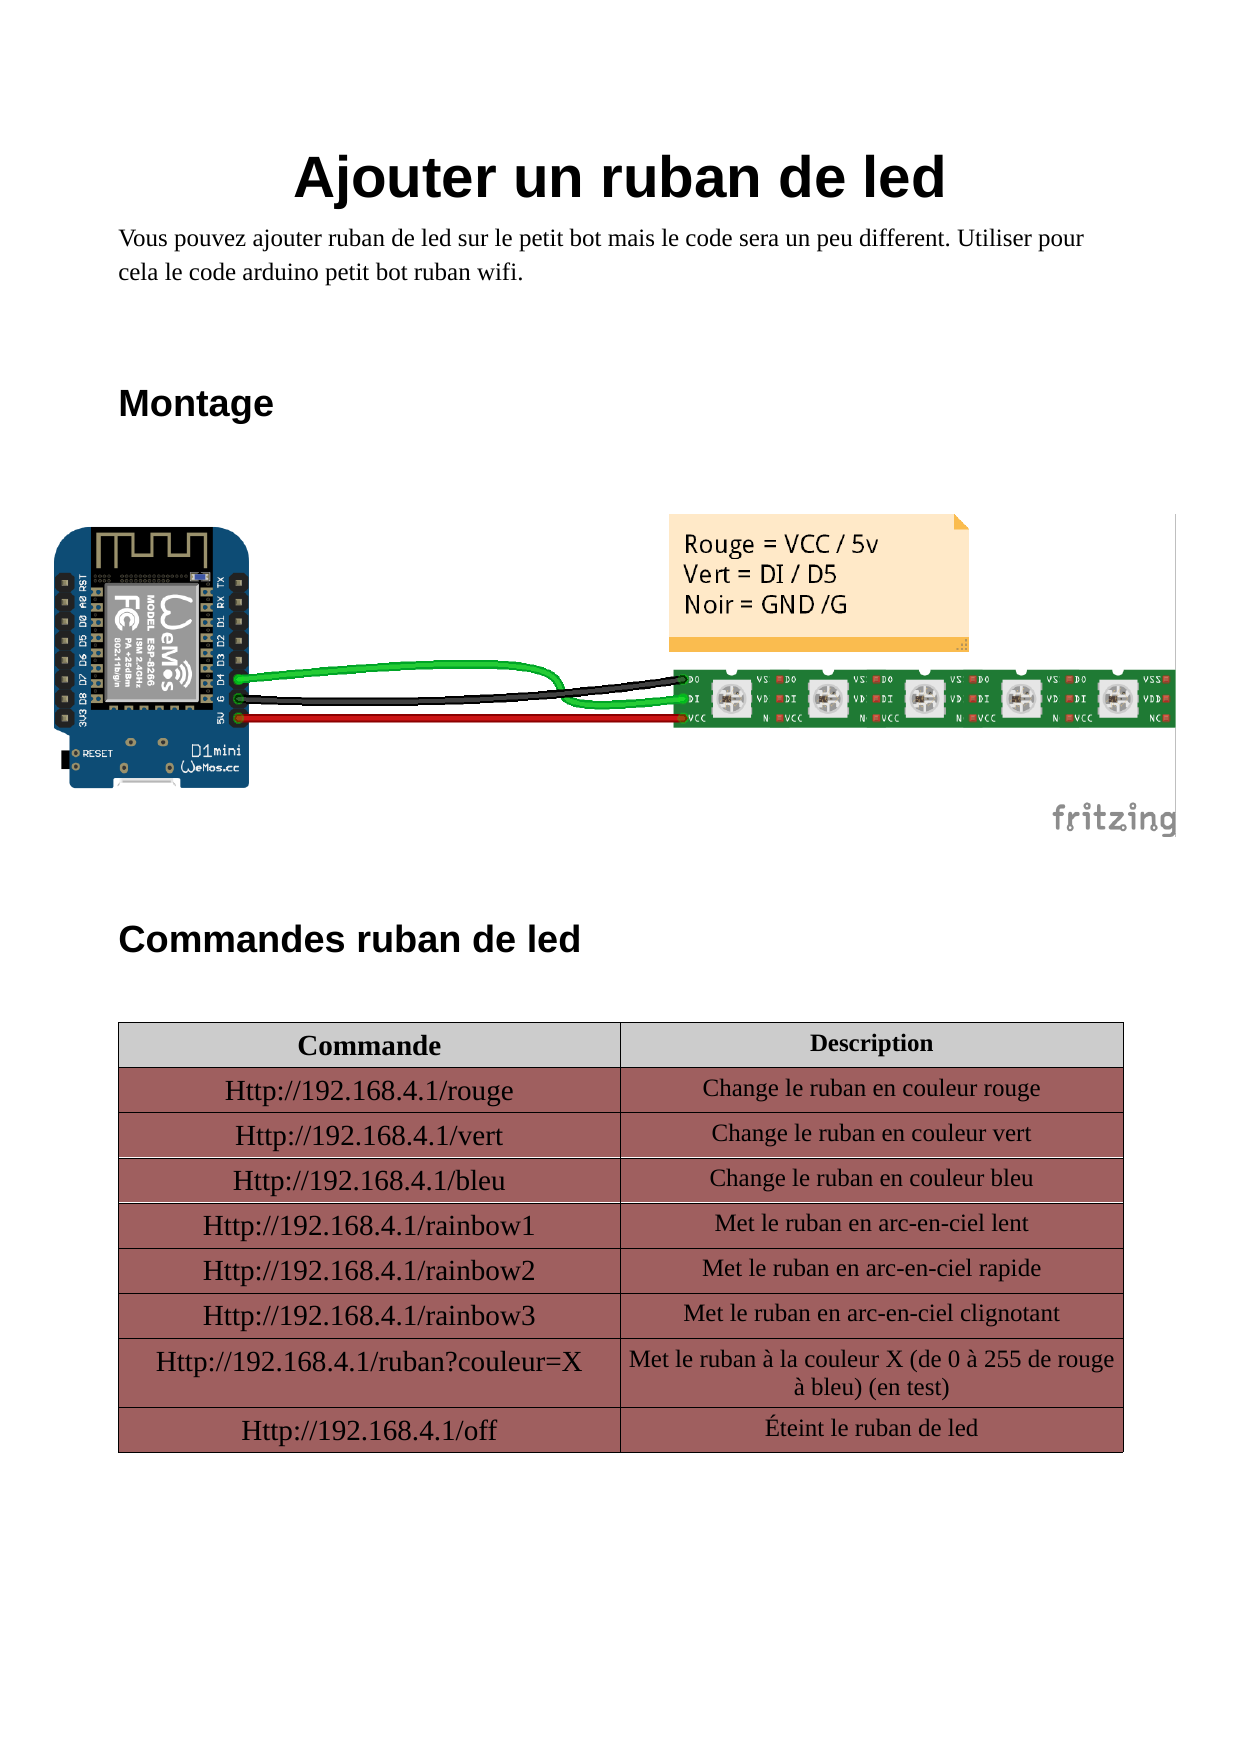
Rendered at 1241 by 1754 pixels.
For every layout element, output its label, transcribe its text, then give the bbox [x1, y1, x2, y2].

table_cell Http://192.168.4.1/ruban?couleur=X [119, 1339, 620, 1407]
table_cell Met le ruban en arc-en-ciel lent [621, 1204, 1123, 1248]
picture [54, 514, 1176, 837]
table_cell Met le ruban en arc-en-ciel clignotant [621, 1294, 1123, 1338]
table_cell Http://192.168.4.1/rainbow2 [119, 1249, 620, 1293]
table_cell Http://192.168.4.1/rainbow3 [119, 1294, 620, 1338]
table_header Commande [119, 1023, 620, 1067]
table_cell Met le ruban à la couleur X (de 0 à 255 de rouge à bleu) (en test) [621, 1339, 1123, 1407]
table_cell Met le ruban en arc-en-ciel rapide [621, 1249, 1123, 1293]
table_cell Http://192.168.4.1/rouge [119, 1068, 620, 1112]
subtitle Commandes ruban de led [118, 917, 1122, 961]
table_cell Http://192.168.4.1/vert [119, 1113, 620, 1157]
table_cell Éteint le ruban de led [621, 1408, 1123, 1452]
subtitle Montage [118, 380, 1122, 424]
table_cell Change le ruban en couleur vert [621, 1113, 1123, 1157]
table_header Description [621, 1023, 1123, 1067]
table_cell Http://192.168.4.1/off [119, 1408, 620, 1452]
table_cell Change le ruban en couleur rouge [621, 1068, 1123, 1112]
title Ajouter un ruban de led [118, 143, 1122, 210]
table_cell Http://192.168.4.1/rainbow1 [119, 1204, 620, 1248]
table_cell Change le ruban en couleur bleu [621, 1159, 1123, 1202]
table_cell Http://192.168.4.1/bleu [119, 1159, 620, 1202]
text Vous pouvez ajouter ruban de led sur le petit bot mais le code sera un peu different. Utiliser pour cela le code arduino petit bot ruban wifi. [118, 223, 1122, 286]
